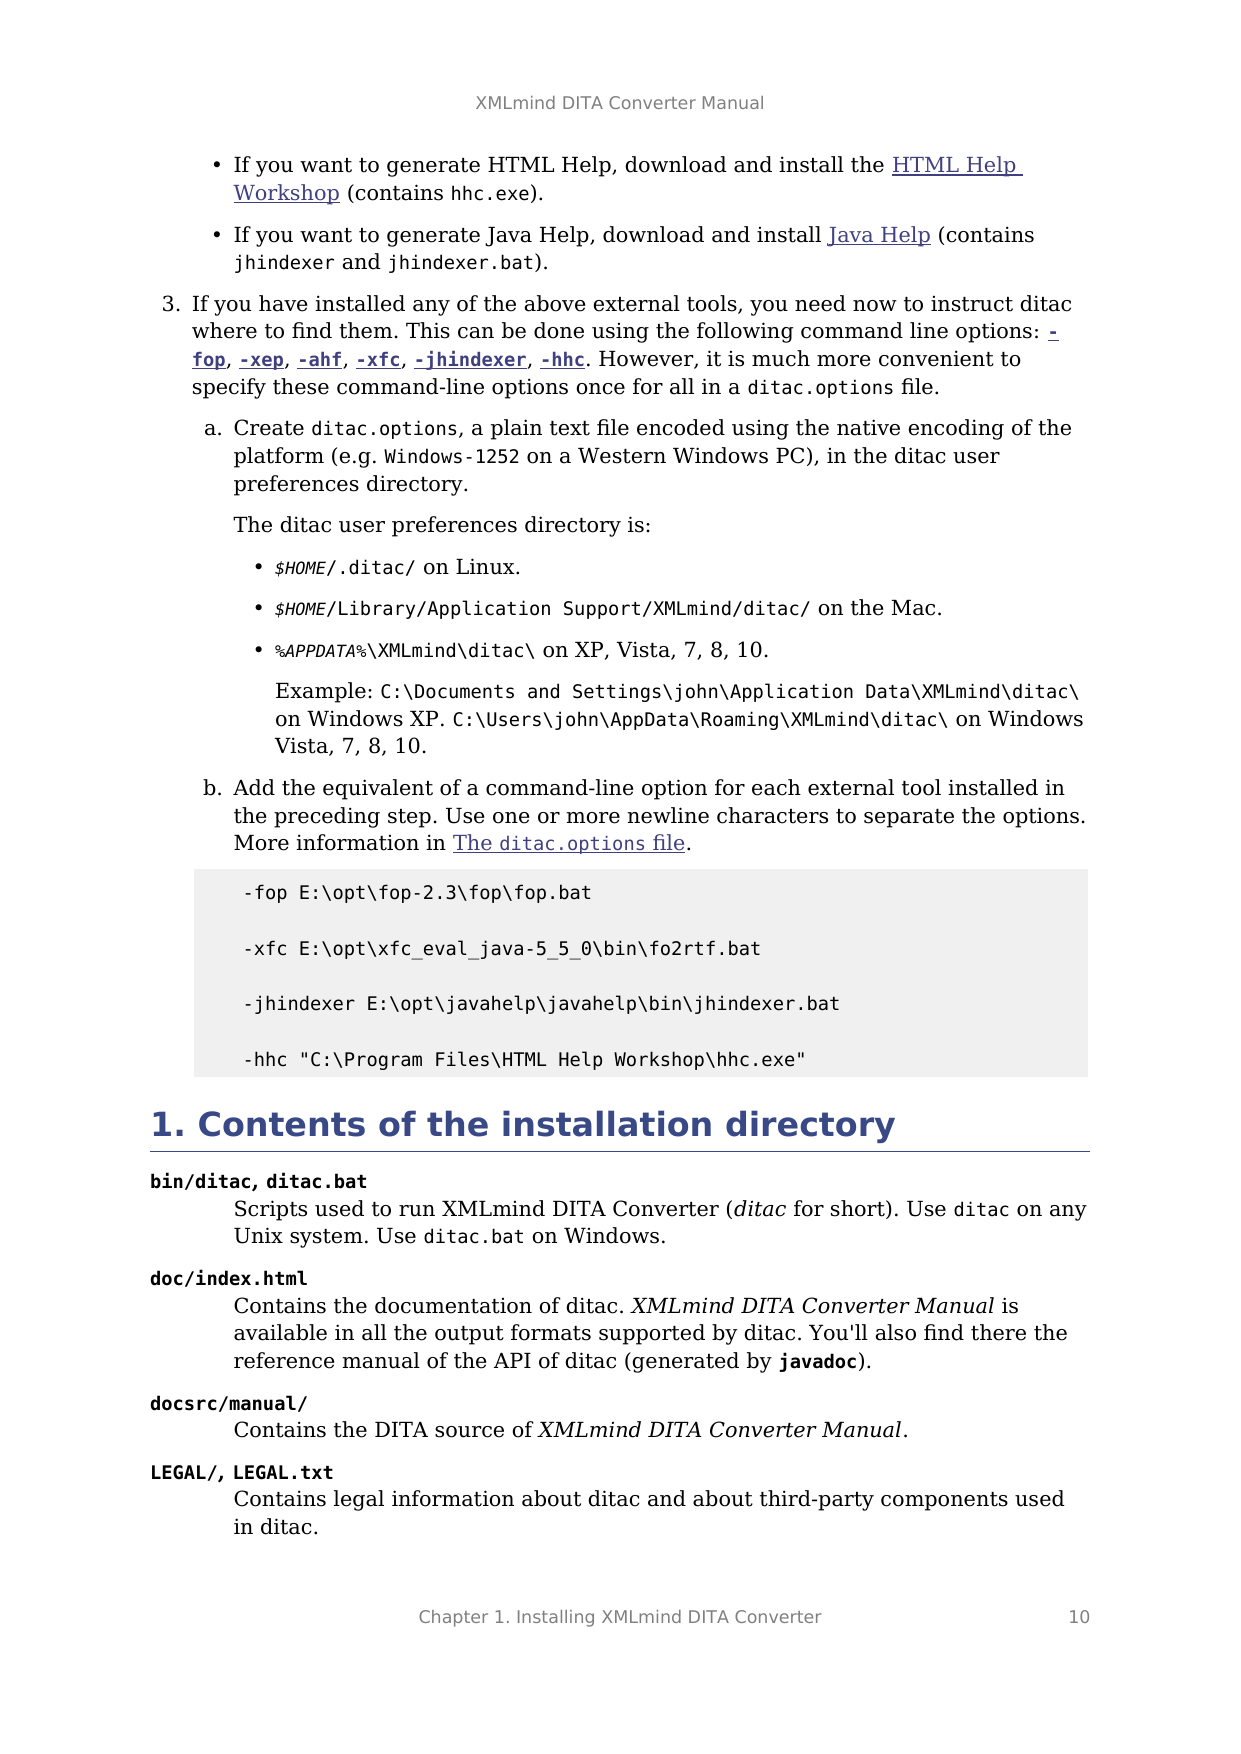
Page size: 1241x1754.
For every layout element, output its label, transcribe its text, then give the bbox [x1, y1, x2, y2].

text LEGAL/, LEGAL.txt [150, 1456, 1090, 1484]
text Contains the DITA source of XMLmind DITA Converter Manual. [233, 1415, 1090, 1443]
text doc/index.html [150, 1263, 1090, 1290]
list The ditac user preferences directory is: [192, 510, 1090, 537]
list $HOME/.ditac/ on Linux. [233, 551, 1090, 579]
text Contains the documentation of ditac. XMLmind DITA Converter Manual is available in all the output formats supported by ditac. You'll also find there the reference manual of the API of ditac (generated by javadoc). [233, 1290, 1090, 1373]
list Example: C:\Documents and Settings\john\Application Data\XMLmind\ditac\ on Windows XP. C:\Users\john\AppData\Roaming\XMLmind\ditac\ on Windows Vista, 7, 8, 10. [233, 676, 1090, 759]
text Contains legal information about ditac and about third-party components used in ditac. [233, 1484, 1090, 1539]
list Add the equivalent of a command-line option for each external tool installed in the preceding step. Use one or more newline characters to separate the options. More information in The ditac.options file. [192, 772, 1090, 856]
text Scripts used to run XMLmind DITA Converter (ditac for short). Use ditac on any Unix system. Use ditac.bat on Windows. [233, 1193, 1090, 1249]
text docsrc/manual/ [150, 1387, 1090, 1415]
list %APPDATA%\XMLmind\ditac\ on XP, Vista, 7, 8, 10. [233, 634, 1090, 662]
text bin/ditac, ditac.bat [150, 1166, 1090, 1193]
list $HOME/Library/Application Support/XMLmind/ditac/ on the Mac. [233, 593, 1090, 620]
list If you want to generate HTML Help, download and install the HTML Help Workshop (contains hhc.exe). [192, 150, 1090, 205]
list If you want to generate Java Help, download and install Java Help (contains jhindexer and jhindexer.bat). [192, 219, 1090, 274]
subtitle 1. Contents of the installation directory [150, 1105, 1090, 1151]
list If you have installed any of the above external tools, you need now to instruct ditac where to find them. This can be done using the following command line options: -fop, -xep, -ahf, -xfc, -jhindexer, -hhc. However, it is much more convenient to specify these command-line options once for all in a ditac.options file. [150, 288, 1090, 399]
list -fop E:\opt\fop-2.3\fop\fop.bat -xfc E:\opt\xfc_eval_java-5_5_0\bin\fo2rtf.bat -jhindexer E:\opt\javahelp\javahelp\bin\jhindexer.bat -hhc "C:\Program Files\HTML Help Workshop\hhc.exe" [194, 869, 1088, 1077]
list Create ditac.options, a plain text file encoded using the native encoding of the platform (e.g. Windows-1252 on a Western Windows PC), in the ditac user preferences directory. [192, 413, 1090, 496]
